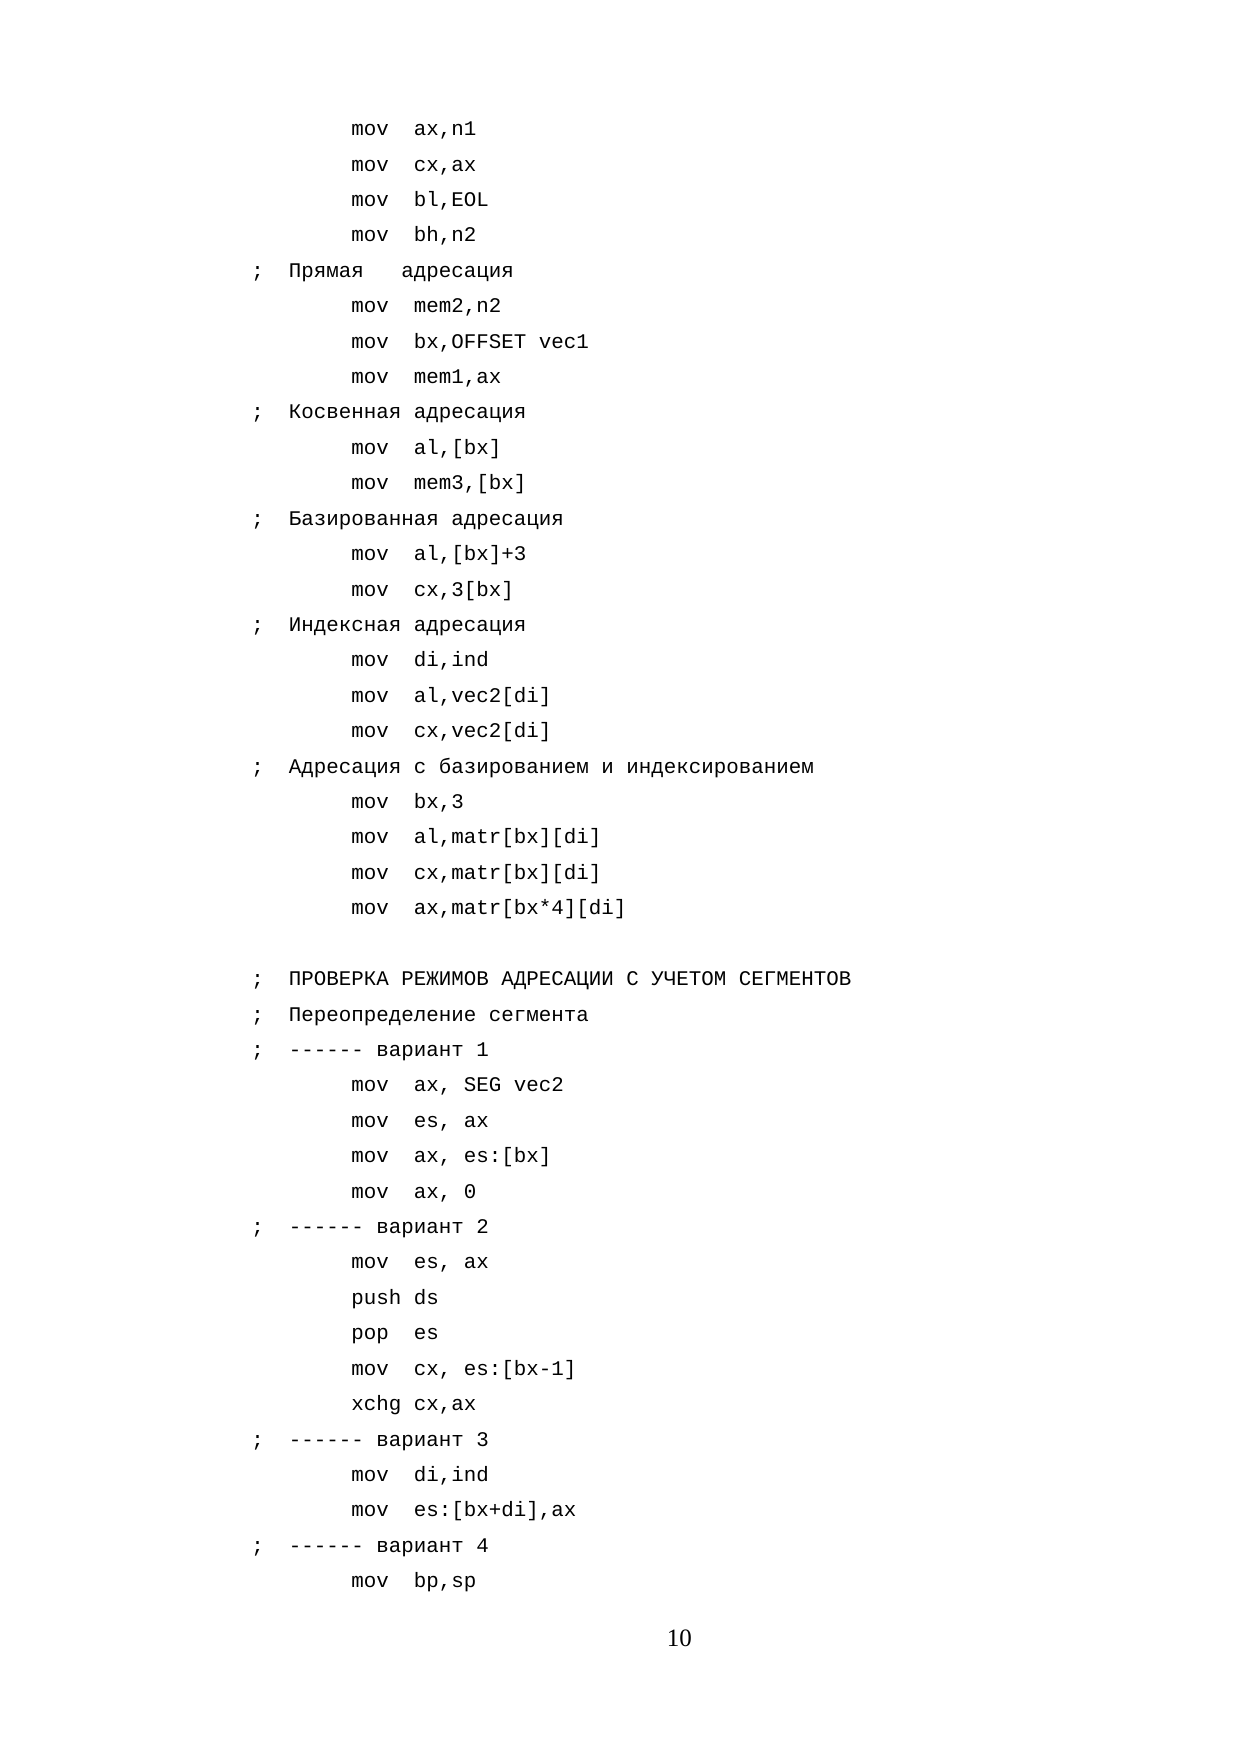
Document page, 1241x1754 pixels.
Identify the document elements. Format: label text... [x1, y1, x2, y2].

text mov es, ax [177, 1251, 1181, 1275]
text ; ------ вариант 4 [177, 1535, 1181, 1558]
text ; Косвенная адресация [177, 401, 1181, 425]
text mov al,matr[bx][di] [177, 826, 1181, 850]
text mov cx, es:[bx-1] [177, 1358, 1181, 1381]
text mov ax,matr[bx*4][di] [177, 897, 1181, 921]
text ; ------ вариант 2 [177, 1216, 1181, 1240]
text mov cx,3[bx] [177, 578, 1181, 602]
text mov es:[bx+di],ax [177, 1499, 1181, 1523]
text mov bp,sp [177, 1570, 1181, 1594]
text mov mem1,ax [177, 366, 1181, 390]
text mov bh,n2 [177, 224, 1181, 248]
text mov ax, SEG vec2 [177, 1074, 1181, 1098]
text push ds [177, 1287, 1181, 1311]
text mov bx,OFFSET vec1 [177, 331, 1181, 354]
text mov cx,vec2[di] [177, 720, 1181, 744]
text mov cx,matr[bx][di] [177, 862, 1181, 886]
text ; Адресация с базированием и индексированием [177, 756, 1181, 779]
text ; Переопределение сегмента [177, 1003, 1181, 1027]
text ; ------ вариант 1 [177, 1039, 1181, 1063]
text mov ax, 0 [177, 1181, 1181, 1204]
text mov es, ax [177, 1110, 1181, 1133]
text mov mem3,[bx] [177, 472, 1181, 496]
text mov di,ind [177, 649, 1181, 673]
text mov ax, es:[bx] [177, 1145, 1181, 1169]
text ; Индексная адресация [177, 614, 1181, 638]
text mov bl,EOL [177, 189, 1181, 213]
text mov bx,3 [177, 791, 1181, 815]
text mov di,ind [177, 1464, 1181, 1488]
text mov al,vec2[di] [177, 685, 1181, 708]
text pop es [177, 1322, 1181, 1346]
text mov al,[bx] [177, 437, 1181, 461]
text ; ПРОВЕРКА РЕЖИМОВ АДРЕСАЦИИ С УЧЕТОМ СЕГМЕНТОВ [177, 968, 1181, 992]
text ; Прямая адресация [177, 260, 1181, 283]
text xchg cx,ax [177, 1393, 1181, 1417]
text mov cx,ax [177, 153, 1181, 177]
text ; ------ вариант 3 [177, 1428, 1181, 1452]
text ; Базированная адресация [177, 508, 1181, 531]
text mov mem2,n2 [177, 295, 1181, 319]
text mov ax,n1 [177, 118, 1181, 142]
text mov al,[bx]+3 [177, 543, 1181, 567]
